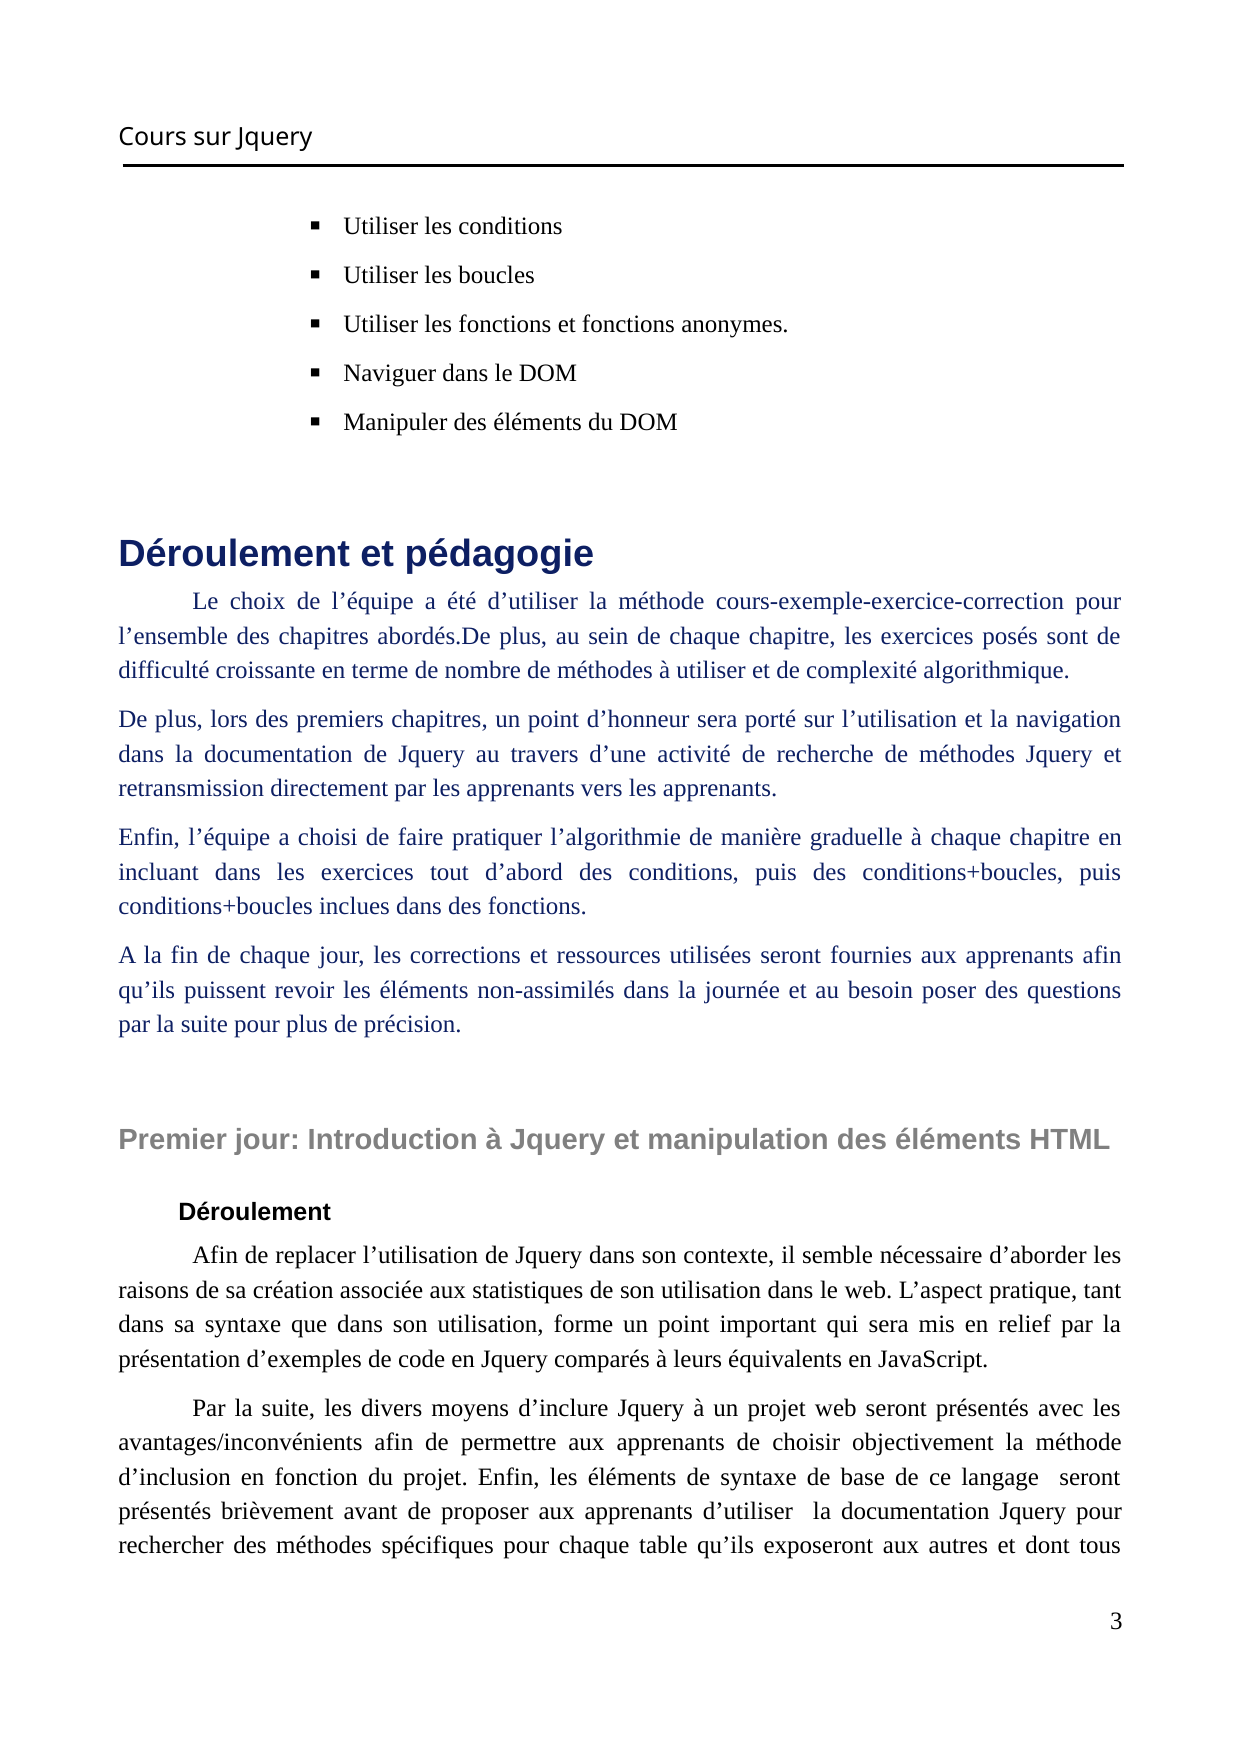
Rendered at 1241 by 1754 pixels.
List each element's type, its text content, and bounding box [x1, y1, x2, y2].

subtitle Déroulement et pédagogie [118, 530, 1122, 574]
subtitle Premier jour: Introduction à Jquery et manipulation des éléments HTML [118, 1122, 1122, 1156]
text Afin de replacer l’utilisation de Jquery dans son contexte, il semble nécessaire d’aborder les raisons de sa création associée aux statistiques de son utilisation dans le web. L’aspect pratique, tant dans sa syntaxe que dans son utilisation, forme un point important qui sera mis en relief par la présentation d’exemples de code en Jquery comparés à leurs équivalents en JavaScript. [118, 1240, 1122, 1372]
list Manipuler des éléments du DOM [306, 407, 1122, 436]
text De plus, lors des premiers chapitres, un point d’honneur sera porté sur l’utilisation et la navigation dans la documentation de Jquery au travers d’une activité de recherche de méthodes Jquery et retransmission directement par les apprenants vers les apprenants. [118, 704, 1122, 802]
list Naviguer dans le DOM [306, 358, 1122, 387]
text Par la suite, les divers moyens d’inclure Jquery à un projet web seront présentés avec les avantages/inconvénients afin de permettre aux apprenants de choisir objectivement la méthode d’inclusion en fonction du projet. Enfin, les éléments de syntaxe de base de ce langage seront présentés brièvement avant de proposer aux apprenants d’utiliser la documentation Jquery pour rechercher des méthodes spécifiques pour chaque table qu’ils exposeront aux autres et dont tous [118, 1393, 1122, 1559]
list Utiliser les conditions [306, 211, 1122, 240]
text A la fin de chaque jour, les corrections et ressources utilisées seront fournies aux apprenants afin qu’ils puissent revoir les éléments non-assimilés dans la journée et au besoin poser des questions par la suite pour plus de précision. [118, 941, 1122, 1038]
text Le choix de l’équipe a été d’utiliser la méthode cours-exemple-exercice-correction pour l’ensemble des chapitres abordés.De plus, au sein de chaque chapitre, les exercices posés sont de difficulté croissante en terme de nombre de méthodes à utiliser et de complexité algorithmique. [118, 586, 1122, 684]
subtitle Déroulement [118, 1189, 1122, 1228]
text Enfin, l’équipe a choisi de faire pratiquer l’algorithmie de manière graduelle à chaque chapitre en incluant dans les exercices tout d’abord des conditions, puis des conditions+boucles, puis conditions+boucles inclues dans des fonctions. [118, 822, 1122, 920]
list Utiliser les boucles [306, 260, 1122, 289]
list Utiliser les fonctions et fonctions anonymes. [306, 309, 1122, 338]
